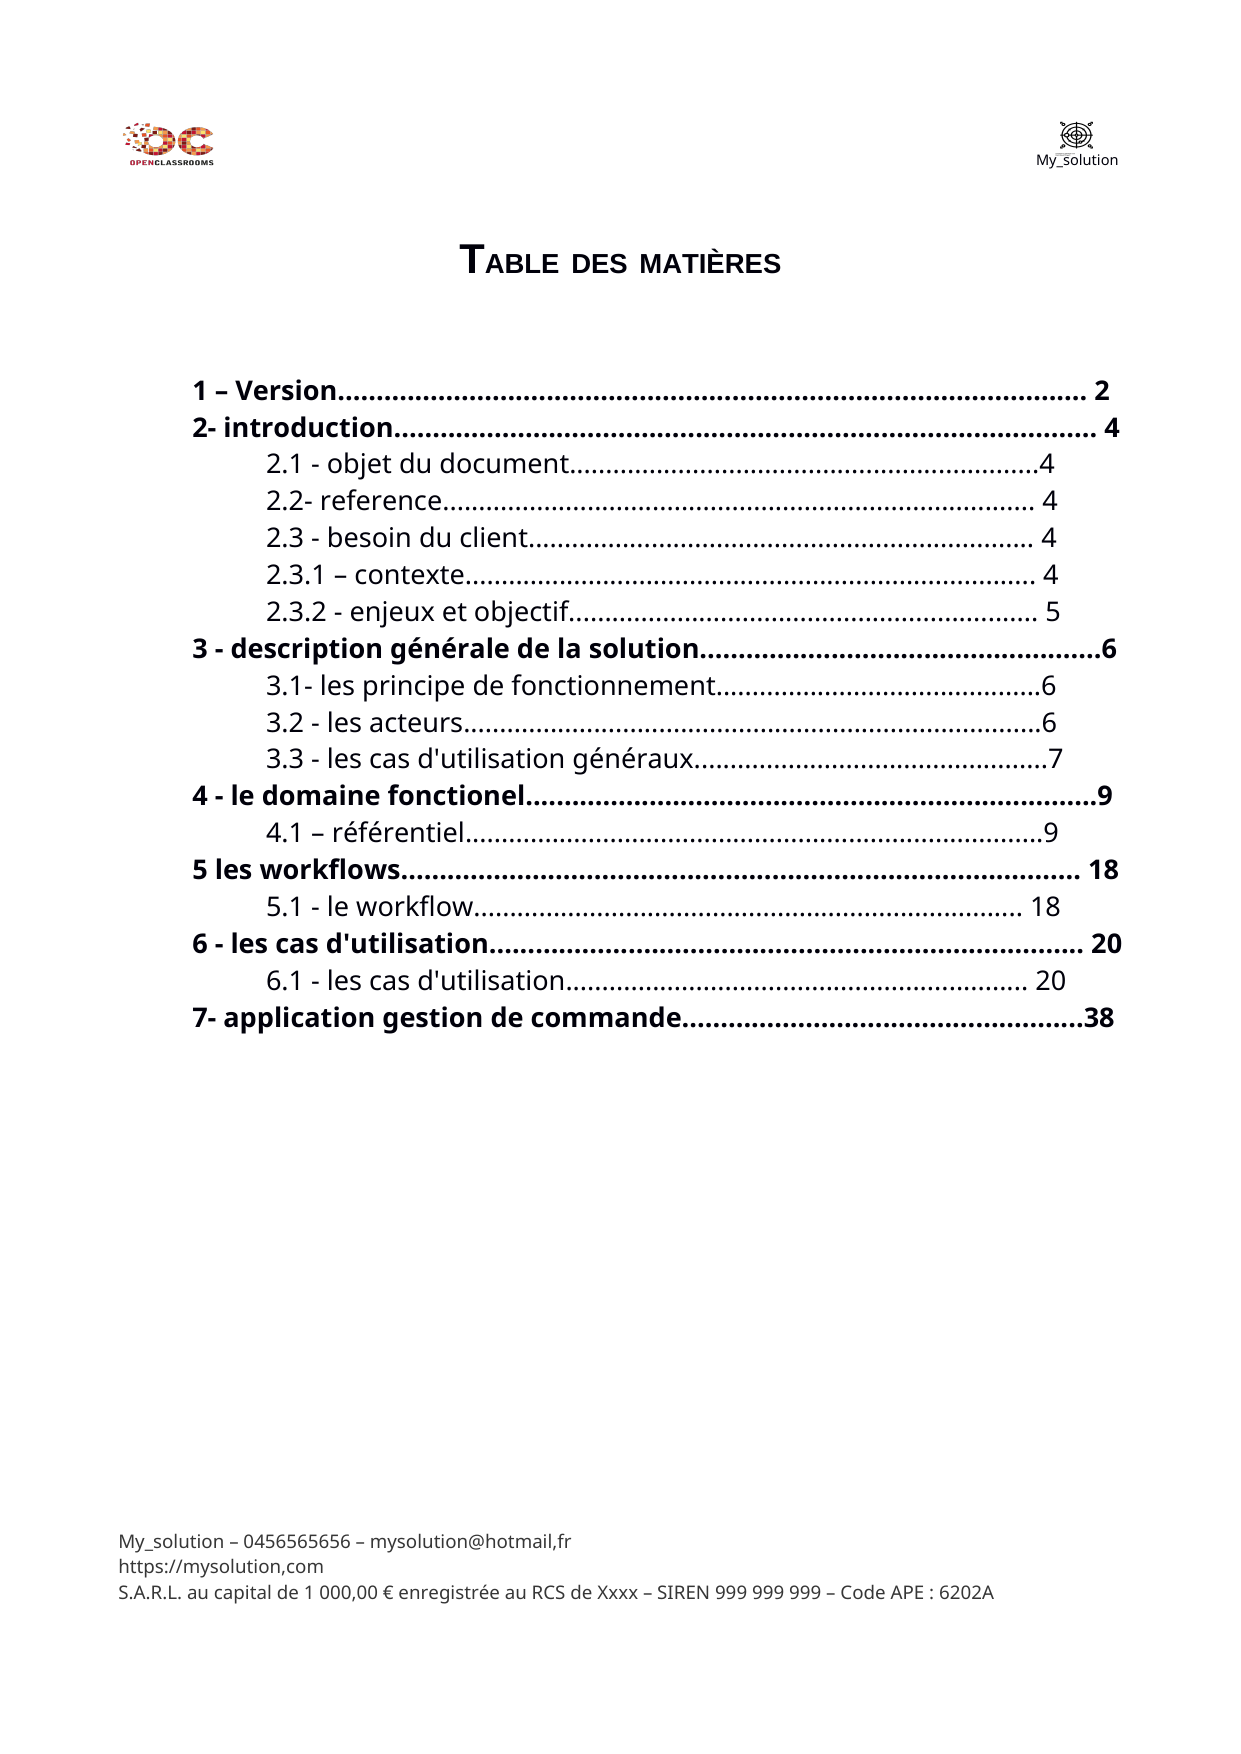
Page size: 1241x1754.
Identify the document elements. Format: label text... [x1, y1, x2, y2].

text 3.1- les principe de fonctionnement.............................................6 [118, 666, 1122, 703]
text 2.1 - objet du document.................................................................4 [118, 445, 1122, 482]
text 6.1 - les cas d'utilisation................................................................ 20 [118, 961, 1122, 998]
text 5 les workflows........................................................................................ 18 [118, 851, 1122, 887]
text 5.1 - le workflow............................................................................ 18 [118, 887, 1122, 924]
text 2.2- reference.................................................................................. 4 [118, 482, 1122, 519]
text 2.3 - besoin du client...................................................................... 4 [118, 519, 1122, 556]
picture [1052, 118, 1101, 158]
picture [119, 118, 217, 170]
text 2.3.2 - enjeux et objectif................................................................. 5 [118, 592, 1122, 629]
text 2- introduction........................................................................................... 4 [118, 408, 1122, 445]
text 3.2 - les acteurs................................................................................6 [118, 703, 1122, 740]
text 3.3 - les cas d'utilisation généraux.................................................7 [118, 740, 1122, 777]
text 6 - les cas d'utilisation............................................................................. 20 [118, 924, 1122, 961]
text 7- application gestion de commande....................................................38 [118, 998, 1122, 1035]
text 3 - description générale de la solution....................................................6 [118, 629, 1122, 666]
text 2.3.1 – contexte............................................................................... 4 [118, 556, 1122, 592]
text 4 - le domaine fonctionel..........................................................................9 [118, 777, 1122, 814]
text 1 – Version........................................................................................…...... 2 [118, 371, 1122, 408]
subtitle Table des matières [118, 234, 1122, 282]
text 4.1 – référentiel................................................................................9 [118, 814, 1122, 851]
